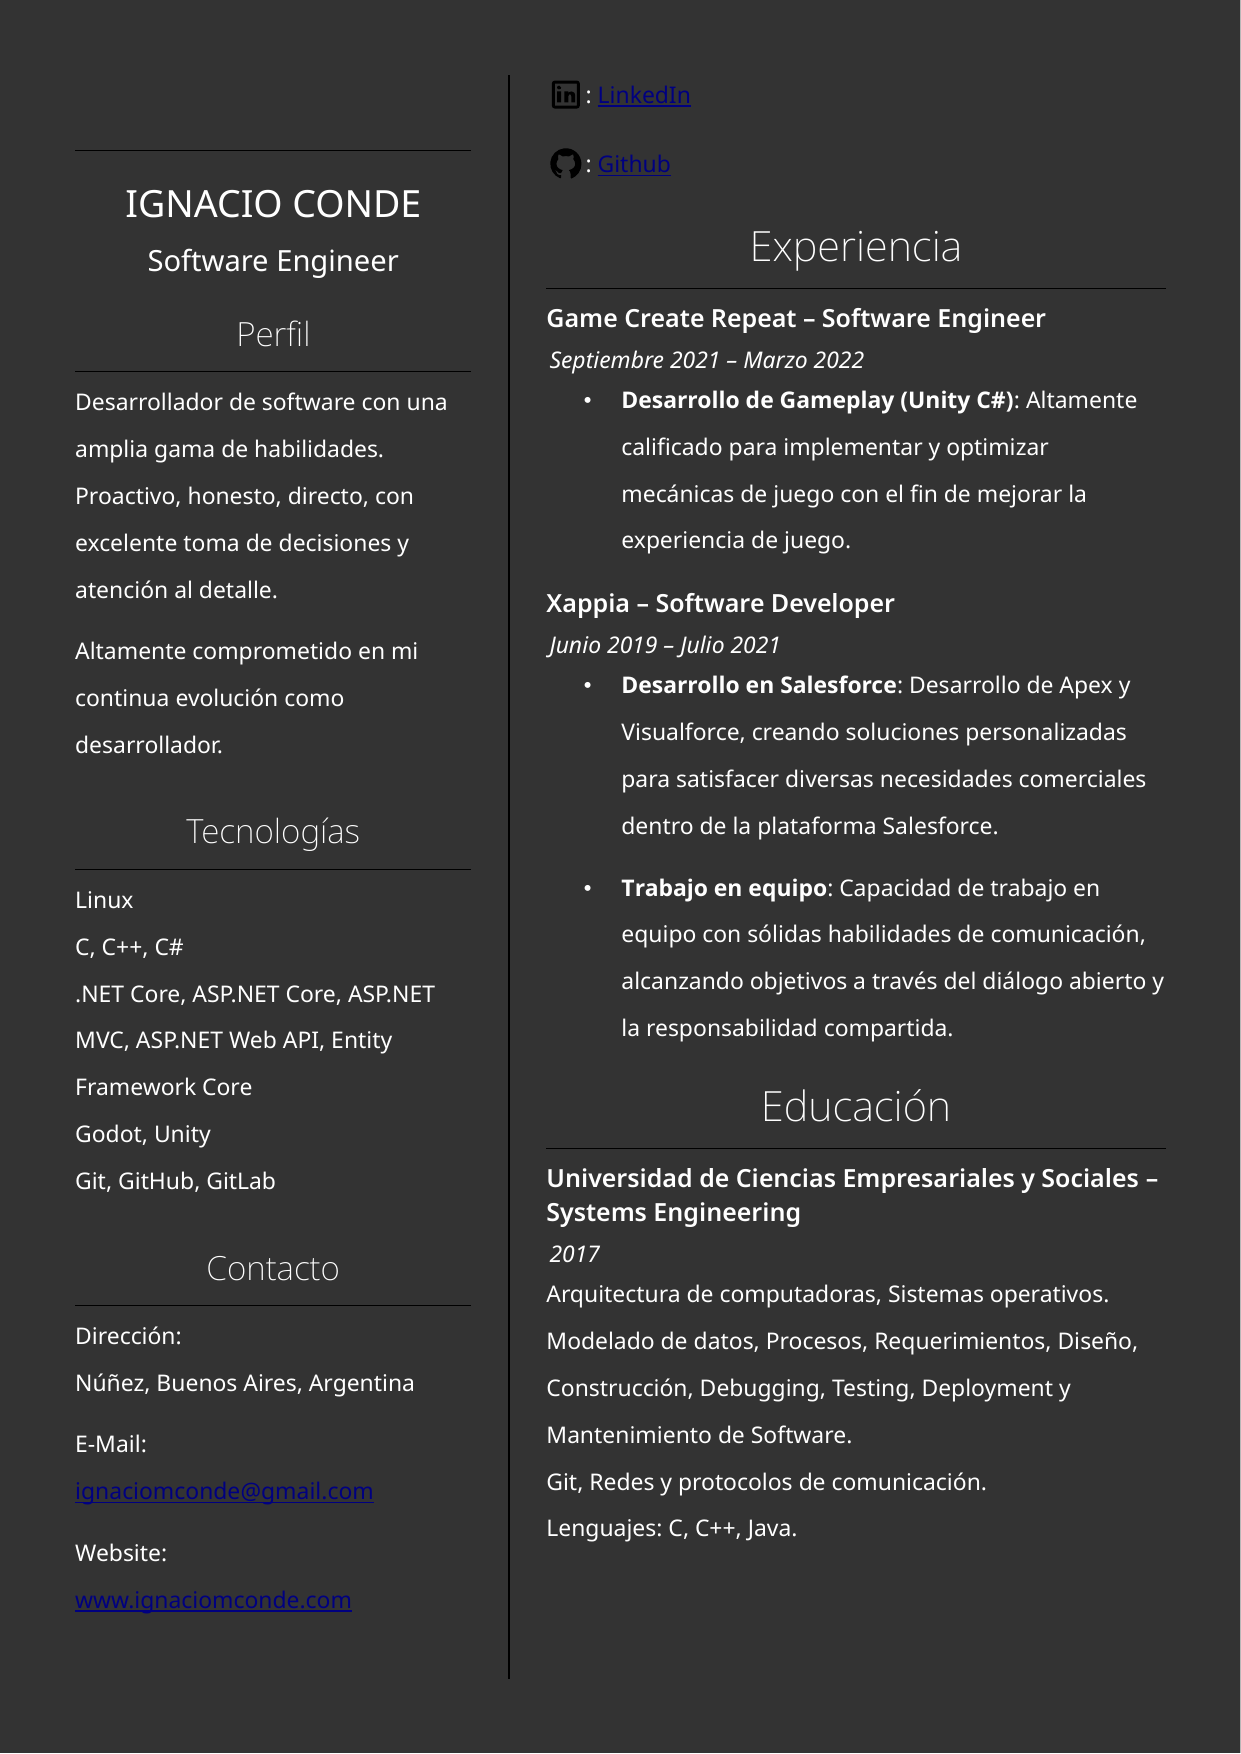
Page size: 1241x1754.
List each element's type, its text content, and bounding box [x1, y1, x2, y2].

text : LinkedIn [546, 75, 1166, 114]
subtitle Software Engineer [75, 240, 471, 280]
subtitle Contacto [75, 1242, 471, 1305]
list Desarrollo en Salesforce: Desarrollo de Apex y Visualforce, creando soluciones personalizadas para satisfacer diversas necesidades comerciales dentro de la plataforma Salesforce. [584, 669, 1166, 841]
subtitle Perfil [75, 308, 471, 371]
subtitle 2017 [546, 1234, 1166, 1272]
text Dirección: Núñez, Buenos Aires, Argentina [75, 1320, 471, 1398]
subtitle Educación [546, 1073, 1166, 1148]
list Desarrollo de Gameplay (Unity C#): Altamente calificado para implementar y optimizar mecánicas de juego con el fin de mejorar la experiencia de juego. [584, 384, 1166, 556]
subtitle Universidad de Ciencias Empresariales y Sociales – Systems Engineering [546, 1160, 1166, 1228]
text : Github [546, 144, 1166, 183]
subtitle Junio 2019 – Julio 2021 [546, 626, 1166, 663]
subtitle Septiembre 2021 – Marzo 2022 [546, 341, 1166, 378]
subtitle Tecnologías [75, 805, 471, 869]
text Desarrollador de software con una amplia gama de habilidades. Proactivo, honesto, directo, con excelente toma de decisiones y atención al detalle. [75, 386, 471, 605]
subtitle ignacio conde [75, 177, 471, 228]
text Website: www.ignaciomconde.com [75, 1537, 471, 1615]
subtitle Game Create Repeat – Software Engineer [546, 300, 1166, 334]
text Arquitectura de computadoras, Sistemas operativos. Modelado de datos, Procesos, Requerimientos, Diseño, Construcción, Debugging, Testing, Deployment y Mantenimiento de Software. Git, Redes y protocolos de comunicación. Lenguajes: C, C++, Java. [546, 1278, 1166, 1543]
list Trabajo en equipo: Capacidad de trabajo en equipo con sólidas habilidades de comunicación, alcanzando objetivos a través del diálogo abierto y la responsabilidad compartida. [584, 871, 1166, 1043]
text E-Mail: ignaciomconde@gmail.com [75, 1428, 471, 1507]
text Linux C, C++, C# .NET Core, ASP.NET Core, ASP.NET MVC, ASP.NET Web API, Entity Framework Core Godot, Unity Git, GitHub, GitLab [75, 884, 471, 1196]
subtitle Experiencia [546, 213, 1166, 288]
subtitle Xappia – Software Developer [546, 586, 1166, 620]
text Altamente comprometido en mi continua evolución como desarrollador. [75, 635, 471, 760]
